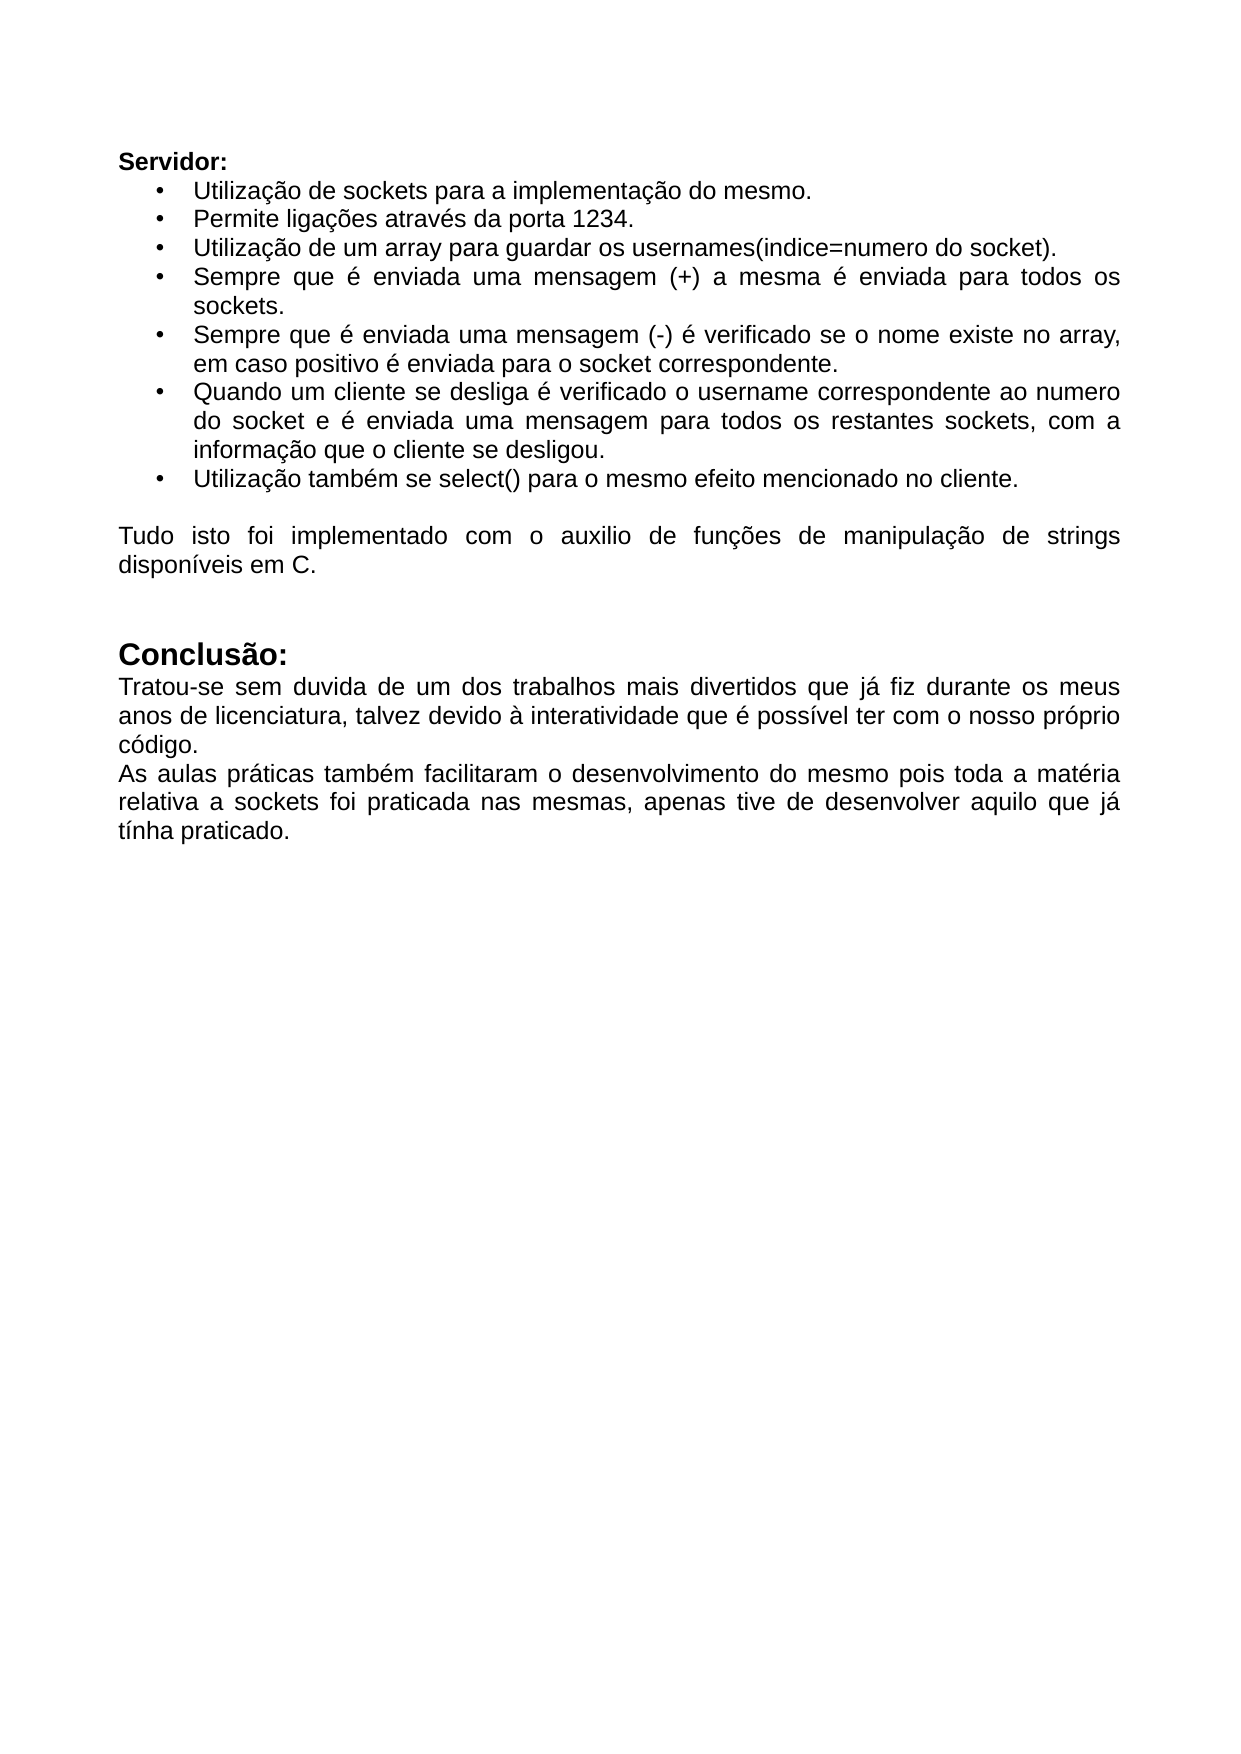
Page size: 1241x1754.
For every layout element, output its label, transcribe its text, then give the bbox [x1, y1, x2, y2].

text Servidor: [118, 147, 1122, 176]
text Conclusão: [118, 636, 1122, 672]
list Sempre que é enviada uma mensagem (+) a mesma é enviada para todos os sockets. [156, 262, 1122, 320]
list Utilização de sockets para a implementação do mesmo. [156, 176, 1122, 204]
text As aulas práticas também facilitaram o desenvolvimento do mesmo pois toda a matéria relativa a sockets foi praticada nas mesmas, apenas tive de desenvolver aquilo que já tínha praticado. [118, 758, 1122, 845]
list Utilização também se select() para o mesmo efeito mencionado no cliente. [156, 464, 1122, 493]
text Tudo isto foi implementado com o auxilio de funções de manipulação de strings disponíveis em C. [118, 521, 1122, 579]
list Permite ligações através da porta 1234. [156, 204, 1122, 233]
text Tratou-se sem duvida de um dos trabalhos mais divertidos que já fiz durante os meus anos de licenciatura, talvez devido à interatividade que é possível ter com o nosso próprio código. [118, 672, 1122, 758]
list Utilização de um array para guardar os usernames(indice=numero do socket). [156, 233, 1122, 262]
list Sempre que é enviada uma mensagem (-) é verificado se o nome existe no array, em caso positivo é enviada para o socket correspondente. [156, 320, 1122, 377]
list Quando um cliente se desliga é verificado o username correspondente ao numero do socket e é enviada uma mensagem para todos os restantes sockets, com a informação que o cliente se desligou. [156, 377, 1122, 464]
